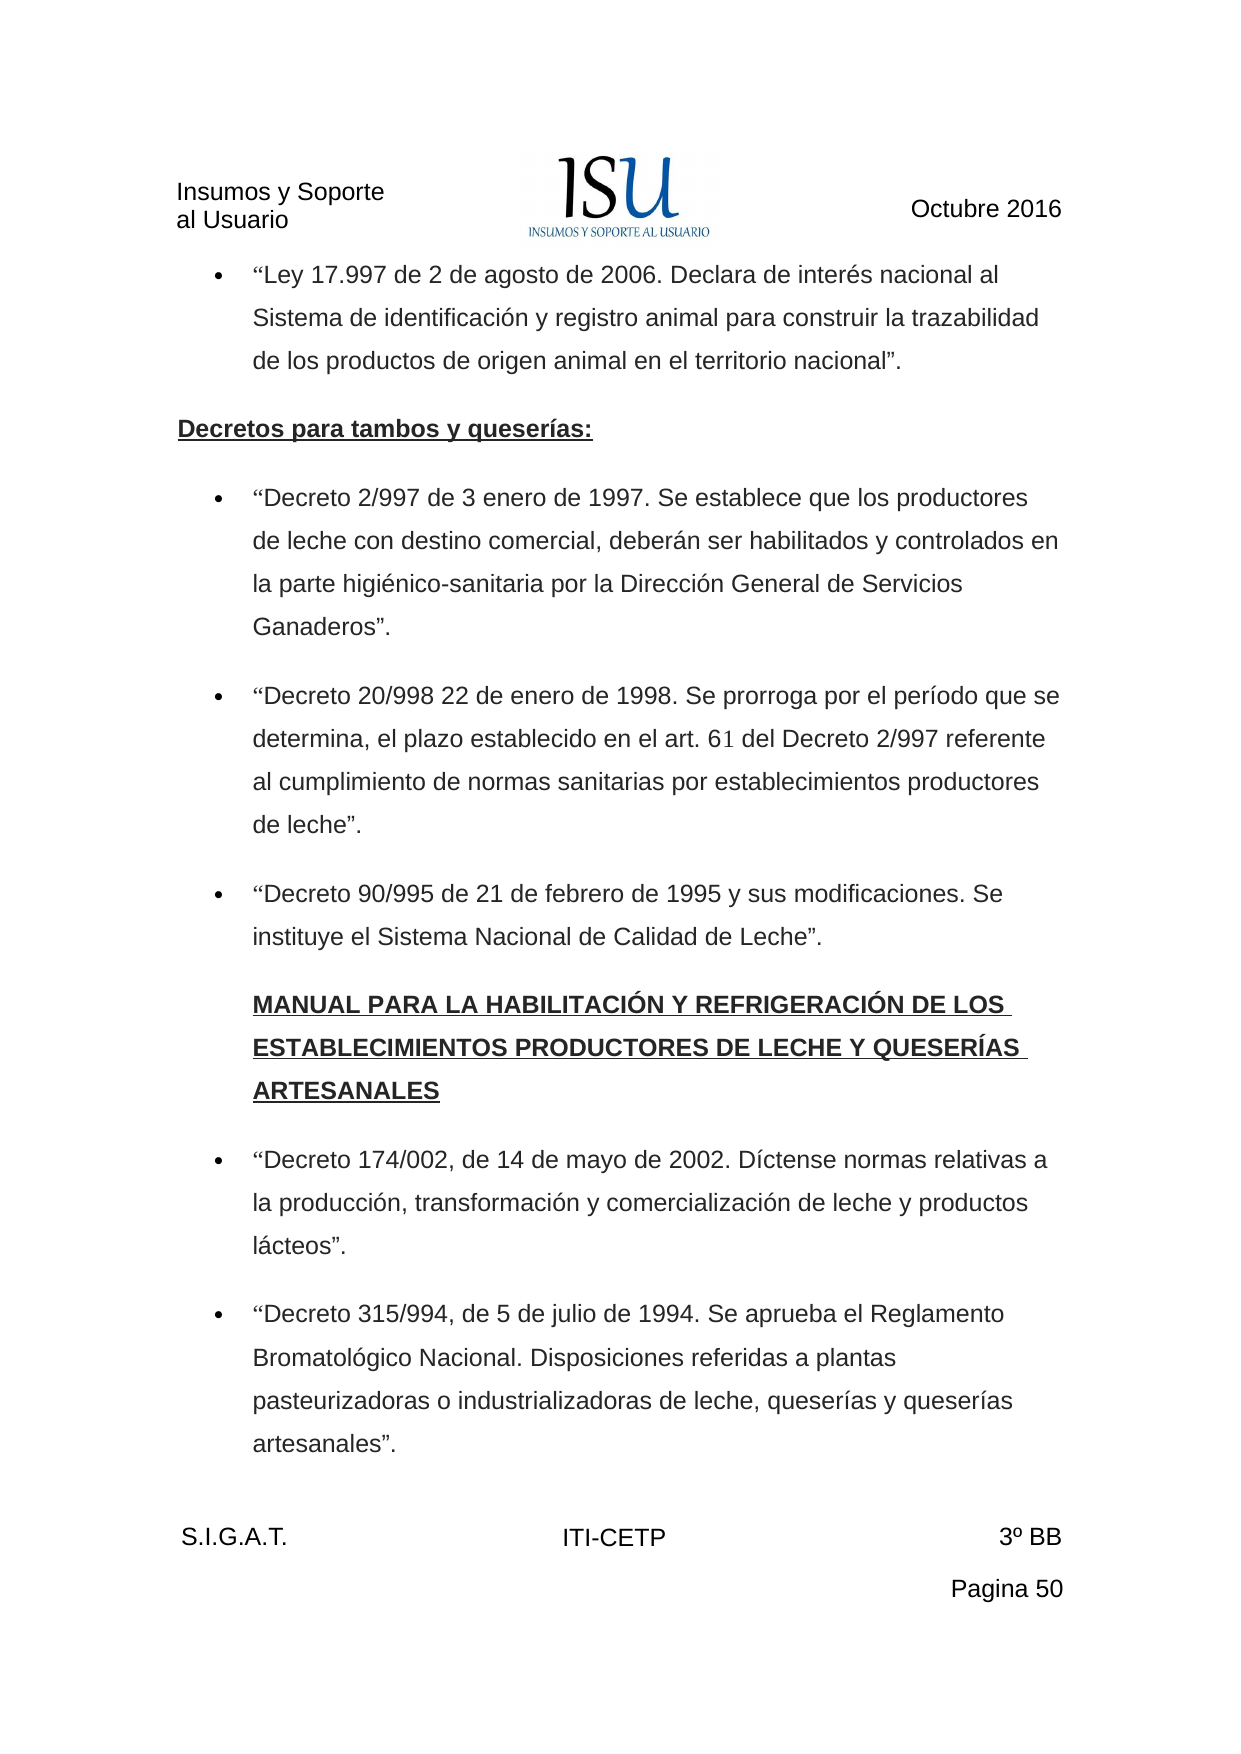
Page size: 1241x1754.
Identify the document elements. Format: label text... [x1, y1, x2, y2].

list “Decreto 90/995 de 21 de febrero de 1995 y sus modificaciones. Se instituye el Sistema Nacional de Calidad de Leche”. [215, 878, 1063, 951]
text MANUAL PARA LA HABILITACIÓN Y REFRIGERACIÓN DE LOS ESTABLECIMIENTOS PRODUCTORES DE LECHE Y QUESERÍAS ARTESANALES [252, 990, 1063, 1105]
picture [517, 138, 723, 252]
list “Decreto 2/997 de 3 enero de 1997. Se establece que los productores de leche con destino comercial, deberán ser habilitados y controlados en la parte higiénico-sanitaria por la Dirección General de Servicios Ganaderos”. [215, 483, 1063, 641]
list “Decreto 174/002, de 14 de mayo de 2002. Díctense normas relativas a la producción, transformación y comercialización de leche y productos lácteos”. [215, 1145, 1063, 1260]
list “Decreto 20/998 22 de enero de 1998. Se prorroga por el período que se determina, el plazo establecido en el art. 6 del Decreto 2/997 referente al cumplimiento de normas sanitarias por establecimientos productores de leche”. [215, 681, 1063, 839]
list “Decreto 315/994, de 5 de julio de 1994. Se aprueba el Reglamento Bromatológico Nacional. Disposiciones referidas a plantas pasteurizadoras o industrializadoras de leche, queserías y queserías artesanales”. [215, 1299, 1063, 1458]
list “Ley 17.997 de 2 de agosto de 2006. Declara de interés nacional al Sistema de identificación y registro animal para construir la trazabilidad de los productos de origen animal en el territorio nacional”. [215, 260, 1063, 375]
text Decretos para tambos y queserías: [177, 414, 1063, 443]
